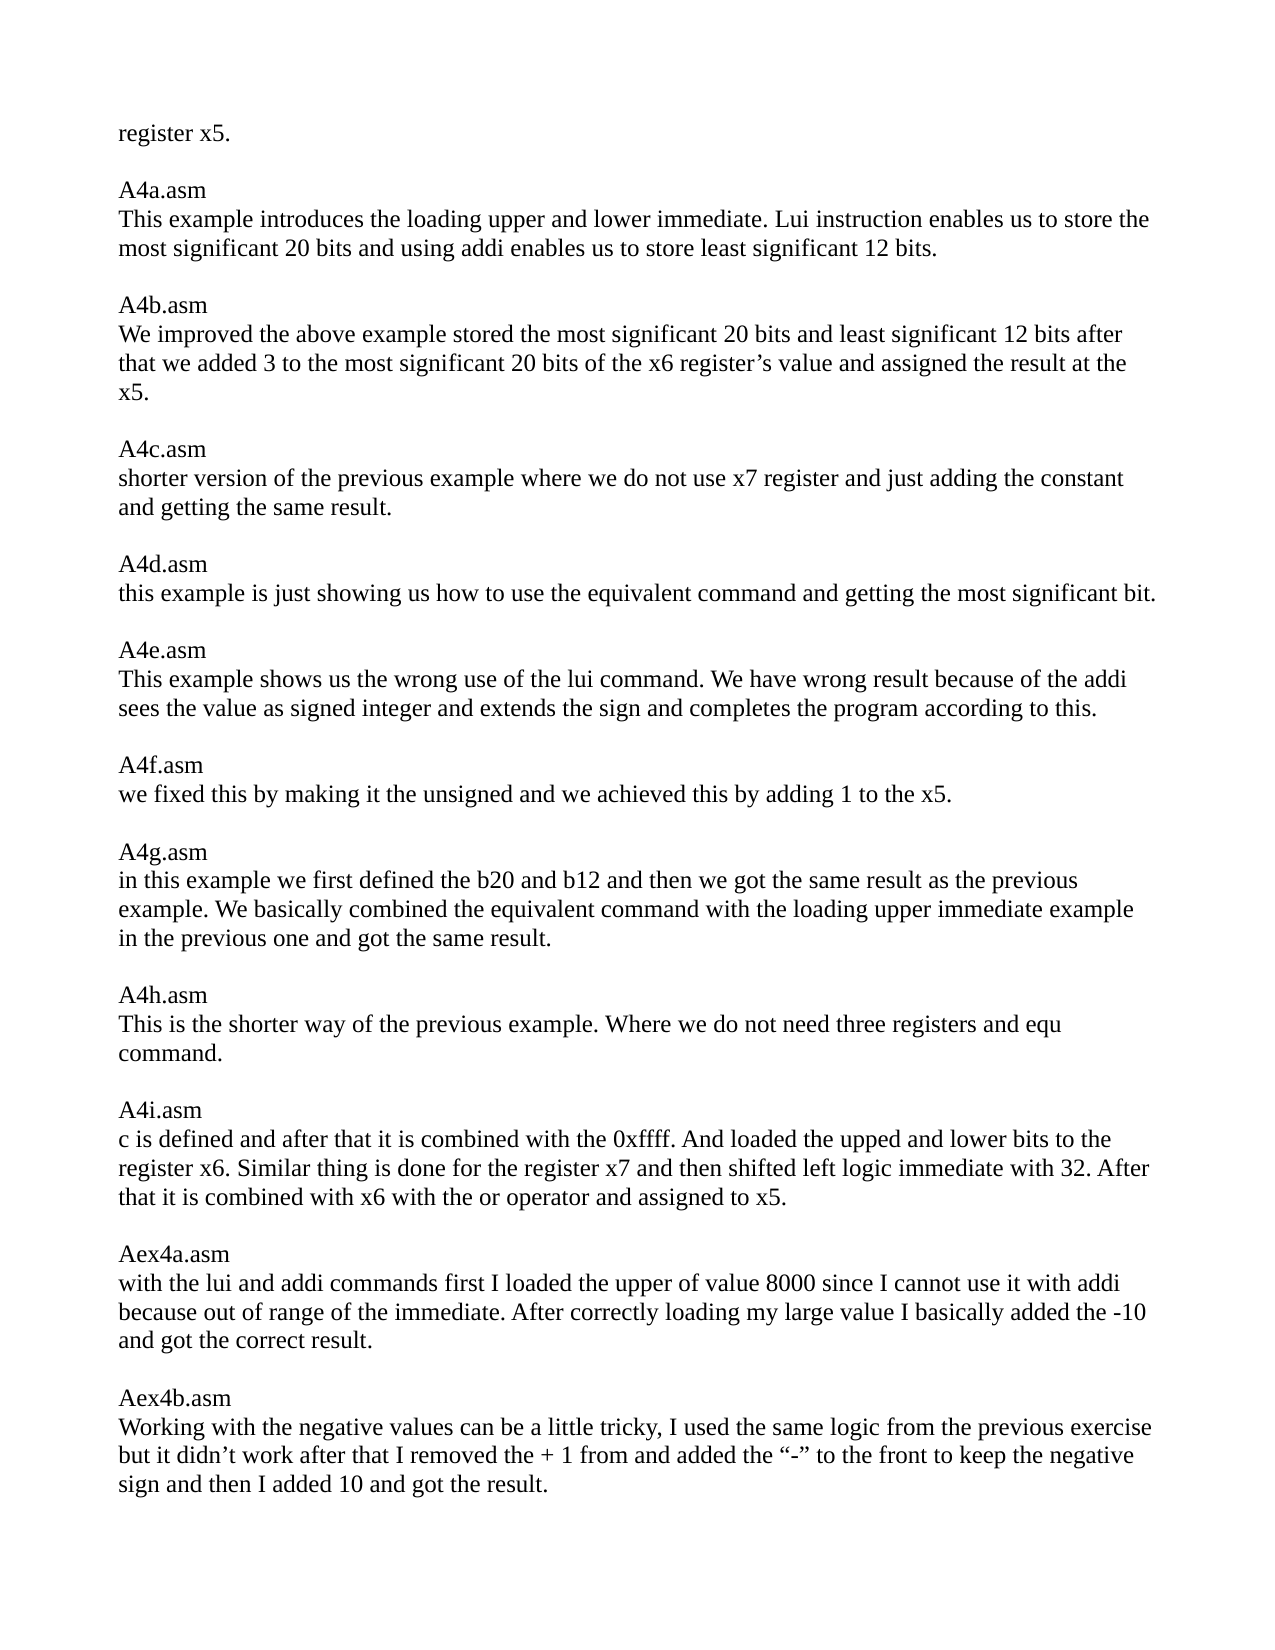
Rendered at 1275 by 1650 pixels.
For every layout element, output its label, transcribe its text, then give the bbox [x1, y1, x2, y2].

text register x5. A4a.asm This example introduces the loading upper and lower immediate. Lui instruction enables us to store the most significant 20 bits and using addi enables us to store least significant 12 bits. A4b.asm We improved the above example stored the most significant 20 bits and least significant 12 bits after that we added 3 to the most significant 20 bits of the x6 register’s value and assigned the result at the x5. A4c.asm shorter version of the previous example where we do not use x7 register and just adding the constant and getting the same result. A4d.asm this example is just showing us how to use the equivalent command and getting the most significant bit. A4e.asm This example shows us the wrong use of the lui command. We have wrong result because of the addi sees the value as signed integer and extends the sign and completes the program according to this. A4f.asm we fixed this by making it the unsigned and we achieved this by adding 1 to the x5. A4g.asm in this example we first defined the b20 and b12 and then we got the same result as the previous example. We basically combined the equivalent command with the loading upper immediate example in the previous one and got the same result. A4h.asm This is the shorter way of the previous example. Where we do not need three registers and equ command. A4i.asm c is defined and after that it is combined with the 0xffff. And loaded the upped and lower bits to the register x6. Similar thing is done for the register x7 and then shifted left logic immediate with 32. After that it is combined with x6 with the or operator and assigned to x5. Aex4a.asm with the lui and addi commands first I loaded the upper of value 8000 since I cannot use it with addi because out of range of the immediate. After correctly loading my large value I basically added the -10 and got the correct result. Aex4b.asm Working with the negative values can be a little tricky, I used the same logic from the previous exercise but it didn’t work after that I removed the + 1 from and added the “-” to the front to keep the negative sign and then I added 10 and got the result. [118, 118, 1157, 1527]
